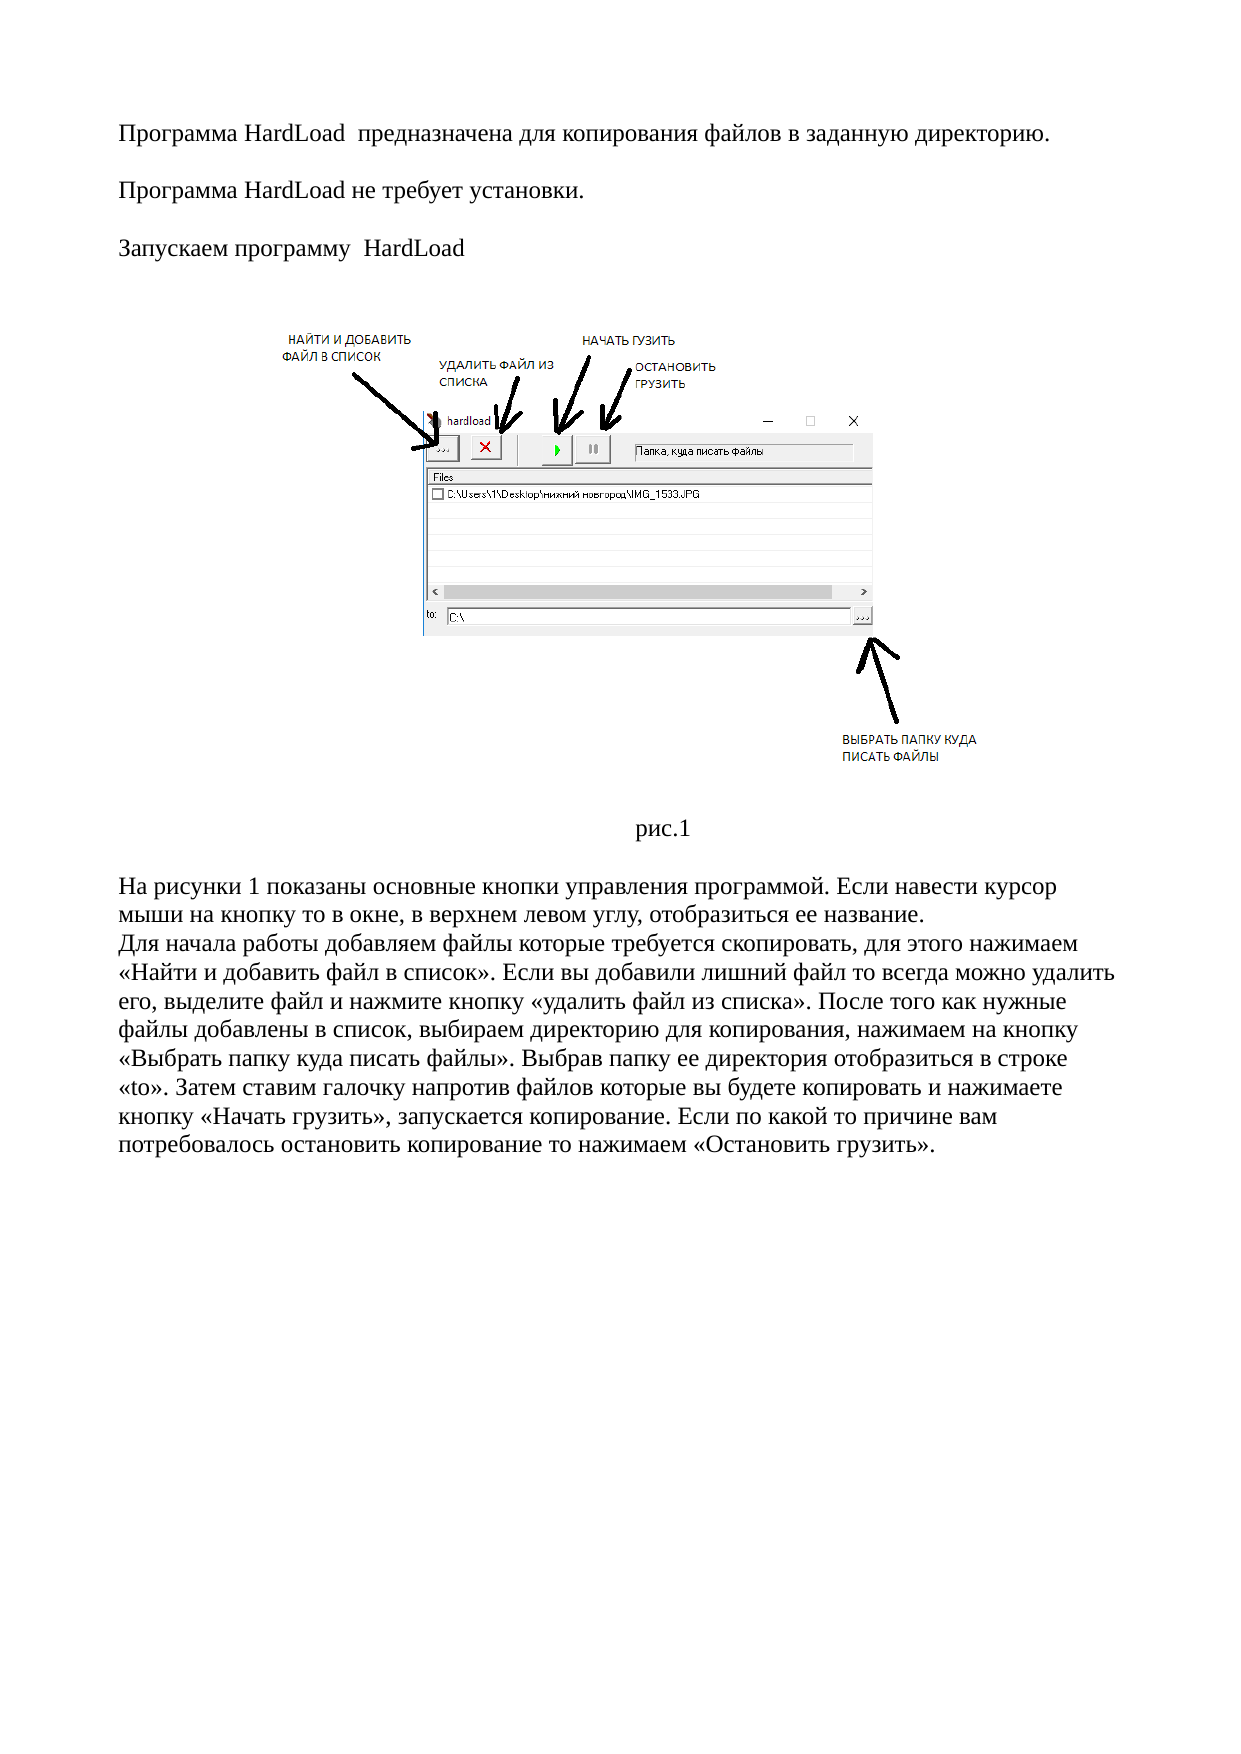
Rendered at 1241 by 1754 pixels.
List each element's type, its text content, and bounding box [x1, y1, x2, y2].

text рис.1 [118, 262, 1122, 842]
text Для начала работы добавляем файлы которые требуется скопировать, для этого нажимаем «Найти и добавить файл в список». Если вы добавили лишний файл то всегда можно удалить его, выделите файл и нажмите кнопку «удалить файл из списка». После того как нужные файлы добавлены в список, выбираем директорию для копирования, нажимаем на кнопку «Выбрать папку куда писать файлы». Выбрав папку ее директория отобразиться в строке «to». Затем ставим галочку напротив файлов которые вы будете копировать и нажимаете кнопку «Начать грузить», запускается копирование. Если по какой то причине вам потребовалось остановить копирование то нажимаем «Остановить грузить». [118, 928, 1122, 1158]
text Программа HardLoad предназначена для копирования файлов в заданную директорию. [118, 118, 1122, 147]
text На рисунки 1 показаны основные кнопки управления программой. Если навести курсор мыши на кнопку то в окне, в верхнем левом углу, отобразиться ее название. [118, 871, 1122, 928]
picture [260, 286, 1060, 814]
text Программа HardLoad не требует установки. [118, 176, 1122, 204]
text Запускаем программу HardLoad [118, 233, 1122, 262]
